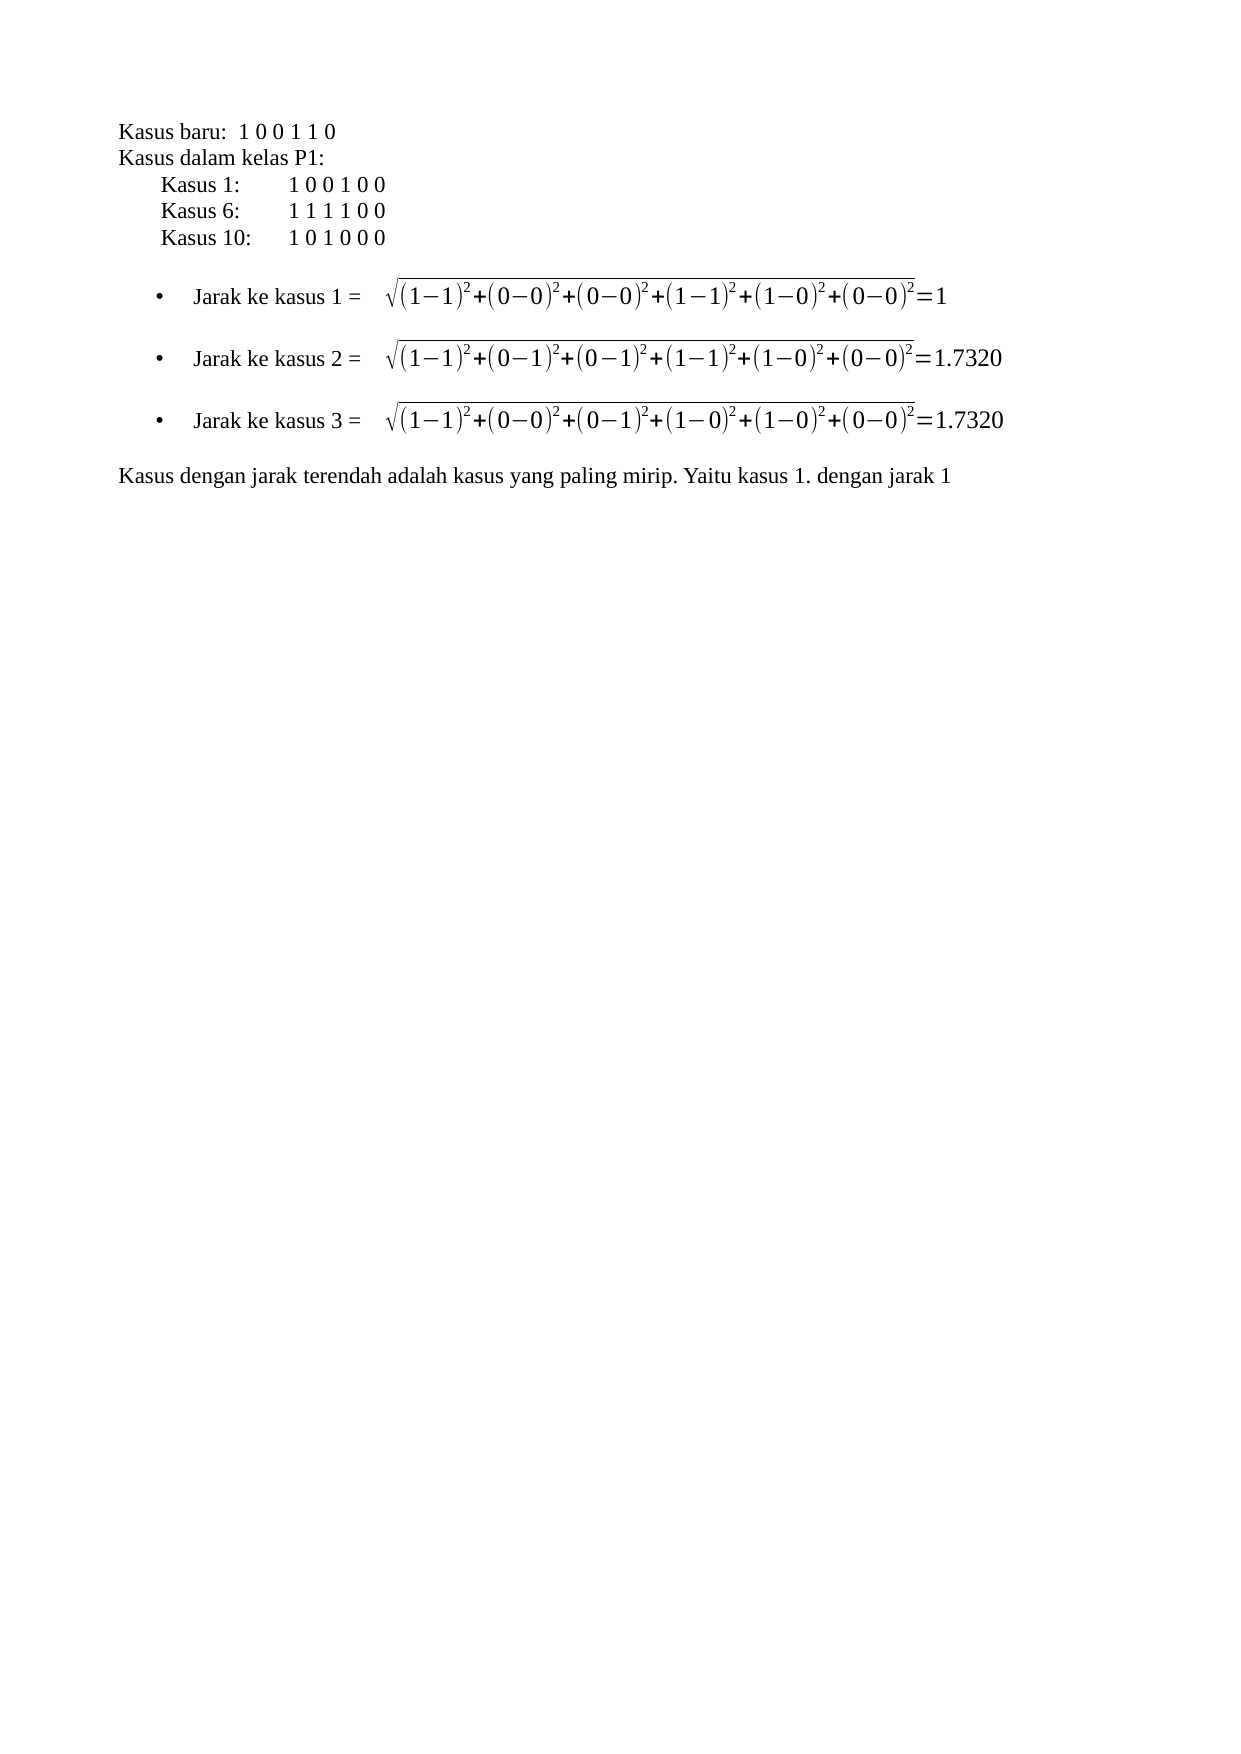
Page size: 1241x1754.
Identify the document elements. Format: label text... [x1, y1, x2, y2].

text Kasus 10: 1 0 1 0 0 0 [118, 223, 1122, 250]
text Kasus dalam kelas P1: [118, 144, 1122, 171]
list Jarak ke kasus 2 = [156, 338, 1122, 374]
text Kasus 1: 1 0 0 1 0 0 [118, 171, 1122, 197]
text Kasus dengan jarak terendah adalah kasus yang paling mirip. Yaitu kasus 1. dengan jarak 1 [118, 462, 1122, 489]
list Jarak ke kasus 1 = [156, 276, 1122, 312]
list Jarak ke kasus 3 = [156, 400, 1122, 436]
text Kasus baru: 1 0 0 1 1 0 [118, 118, 1122, 144]
text Kasus 6: 1 1 1 1 0 0 [118, 197, 1122, 223]
